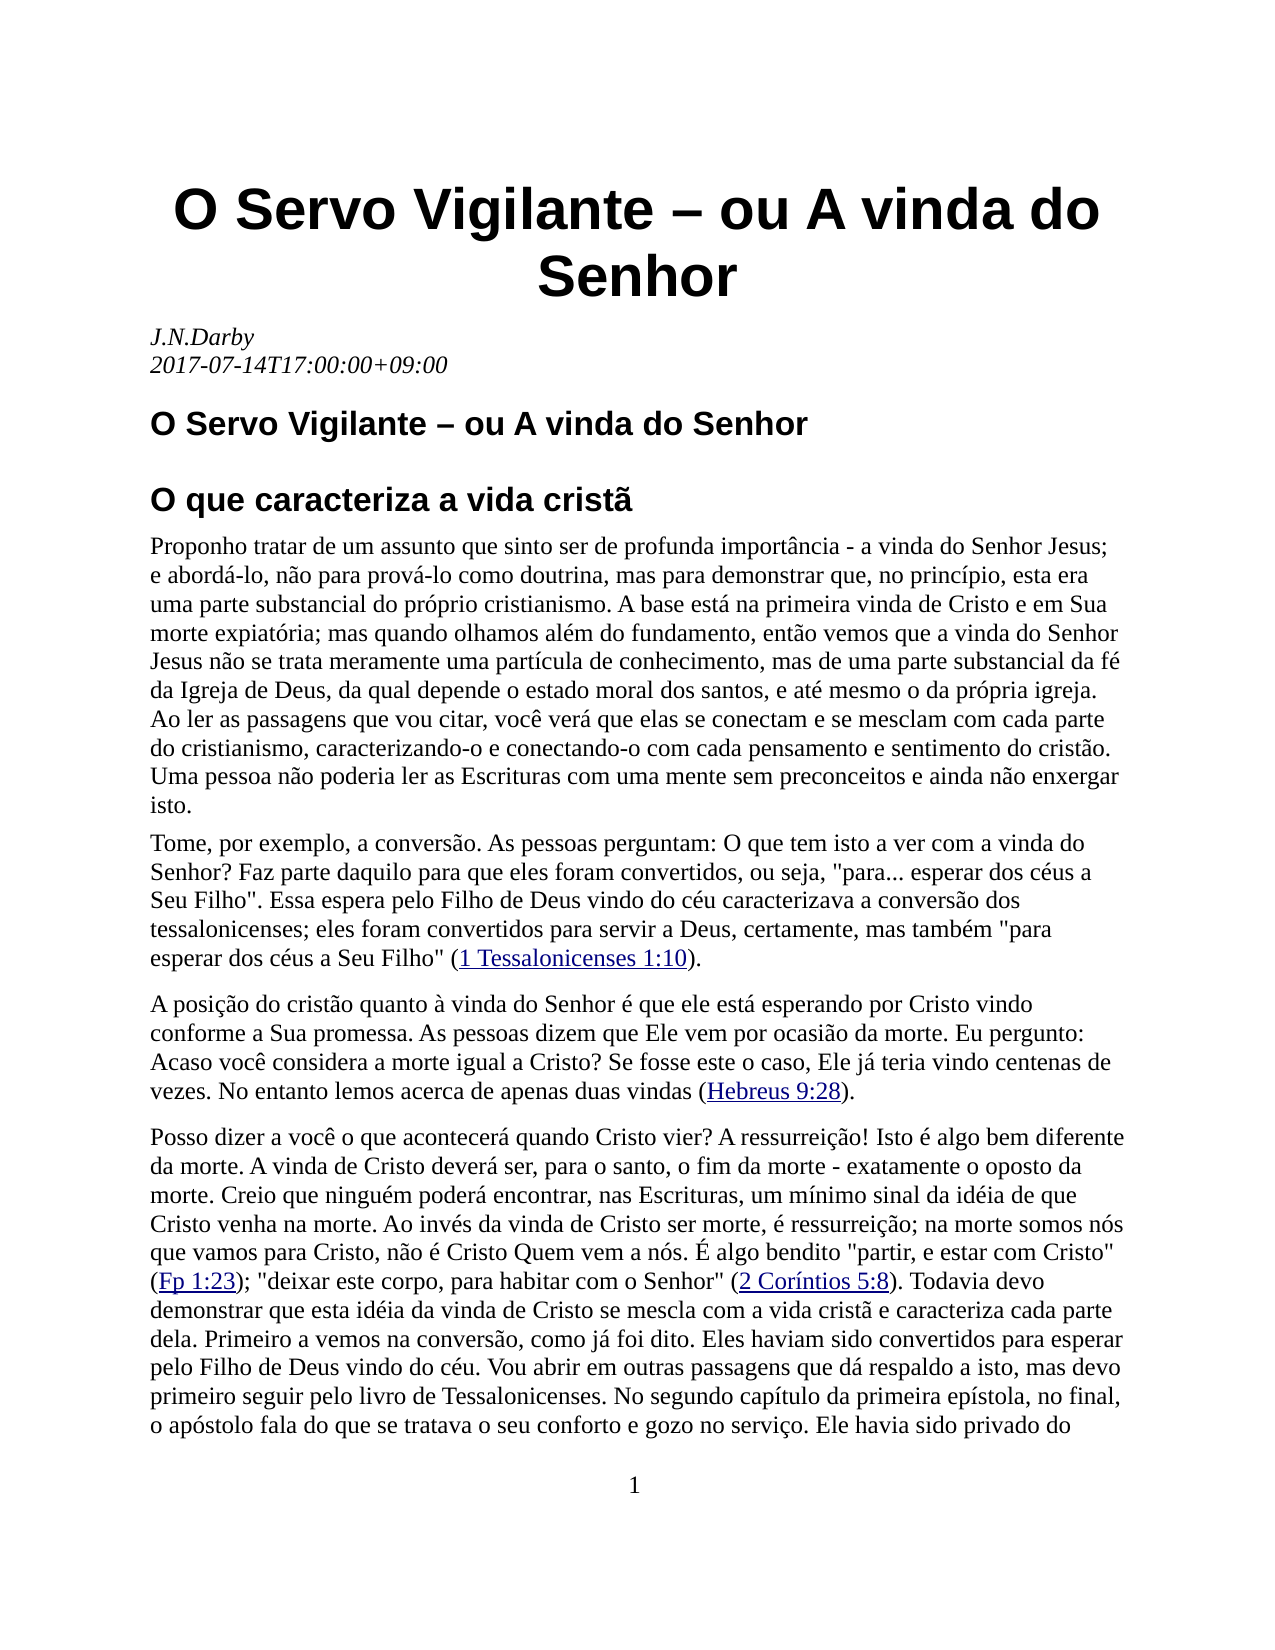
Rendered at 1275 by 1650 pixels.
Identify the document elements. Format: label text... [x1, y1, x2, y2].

subtitle O que caracteriza a vida cristã [150, 480, 1125, 519]
title O Servo Vigilante – ou A vinda do Senhor [150, 175, 1125, 309]
text Proponho tratar de um assunto que sinto ser de profunda importância - a vinda do Senhor Jesus; e abordá-lo, não para prová-lo como doutrina, mas para demonstrar que, no princípio, esta era uma parte substancial do próprio cristianismo. A base está na primeira vinda de Cristo e em Sua morte expiatória; mas quando olhamos além do fundamento, então vemos que a vinda do Senhor Jesus não se trata meramente uma partícula de conhecimento, mas de uma parte substancial da fé da Igreja de Deus, da qual depende o estado moral dos santos, e até mesmo o da própria igreja. Ao ler as passagens que vou citar, você verá que elas se conectam e se mesclam com cada parte do cristianismo, caracterizando-o e conectando-o com cada pensamento e sentimento do cristão. Uma pessoa não poderia ler as Escrituras com uma mente sem preconceitos e ainda não enxergar isto. [150, 531, 1125, 819]
text J.N.Darby [150, 322, 1125, 350]
subtitle O Servo Vigilante – ou A vinda do Senhor [150, 404, 1125, 443]
text A posição do cristão quanto à vinda do Senhor é que ele está esperando por Cristo vindo conforme a Sua promessa. As pessoas dizem que Ele vem por ocasião da morte. Eu pergunto: Acaso você considera a morte igual a Cristo? Se fosse este o caso, Ele já teria vindo centenas de vezes. No entanto lemos acerca de apenas duas vindas (Hebreus 9:28). [150, 989, 1125, 1104]
text Tome, por exemplo, a conversão. As pessoas perguntam: O que tem isto a ver com a vinda do Senhor? Faz parte daquilo para que eles foram convertidos, ou seja, "para... esperar dos céus a Seu Filho". Essa espera pelo Filho de Deus vindo do céu caracterizava a conversão dos tessalonicenses; eles foram convertidos para servir a Deus, certamente, mas também "para esperar dos céus a Seu Filho" (1 Tessalonicenses 1:10). [150, 828, 1125, 972]
text 2017-07-14T17:00:00+09:00 [150, 350, 1125, 379]
text Posso dizer a você o que acontecerá quando Cristo vier? A ressurreição! Isto é algo bem diferente da morte. A vinda de Cristo deverá ser, para o santo, o fim da morte - exatamente o oposto da morte. Creio que ninguém poderá encontrar, nas Escrituras, um mínimo sinal da idéia de que Cristo venha na morte. Ao invés da vinda de Cristo ser morte, é ressurreição; na morte somos nós que vamos para Cristo, não é Cristo Quem vem a nós. É algo bendito "partir, e estar com Cristo" (Fp 1:23); "deixar este corpo, para habitar com o Senhor" (2 Coríntios 5:8). Todavia devo demonstrar que esta idéia da vinda de Cristo se mescla com a vida cristã e caracteriza cada parte dela. Primeiro a vemos na conversão, como já foi dito. Eles haviam sido convertidos para esperar pelo Filho de Deus vindo do céu. Vou abrir em outras passagens que dá respaldo a isto, mas devo primeiro seguir pelo livro de Tessalonicenses. No segundo capítulo da primeira epístola, no final, o apóstolo fala do que se tratava o seu conforto e gozo no serviço. Ele havia sido privado do [150, 1122, 1125, 1439]
